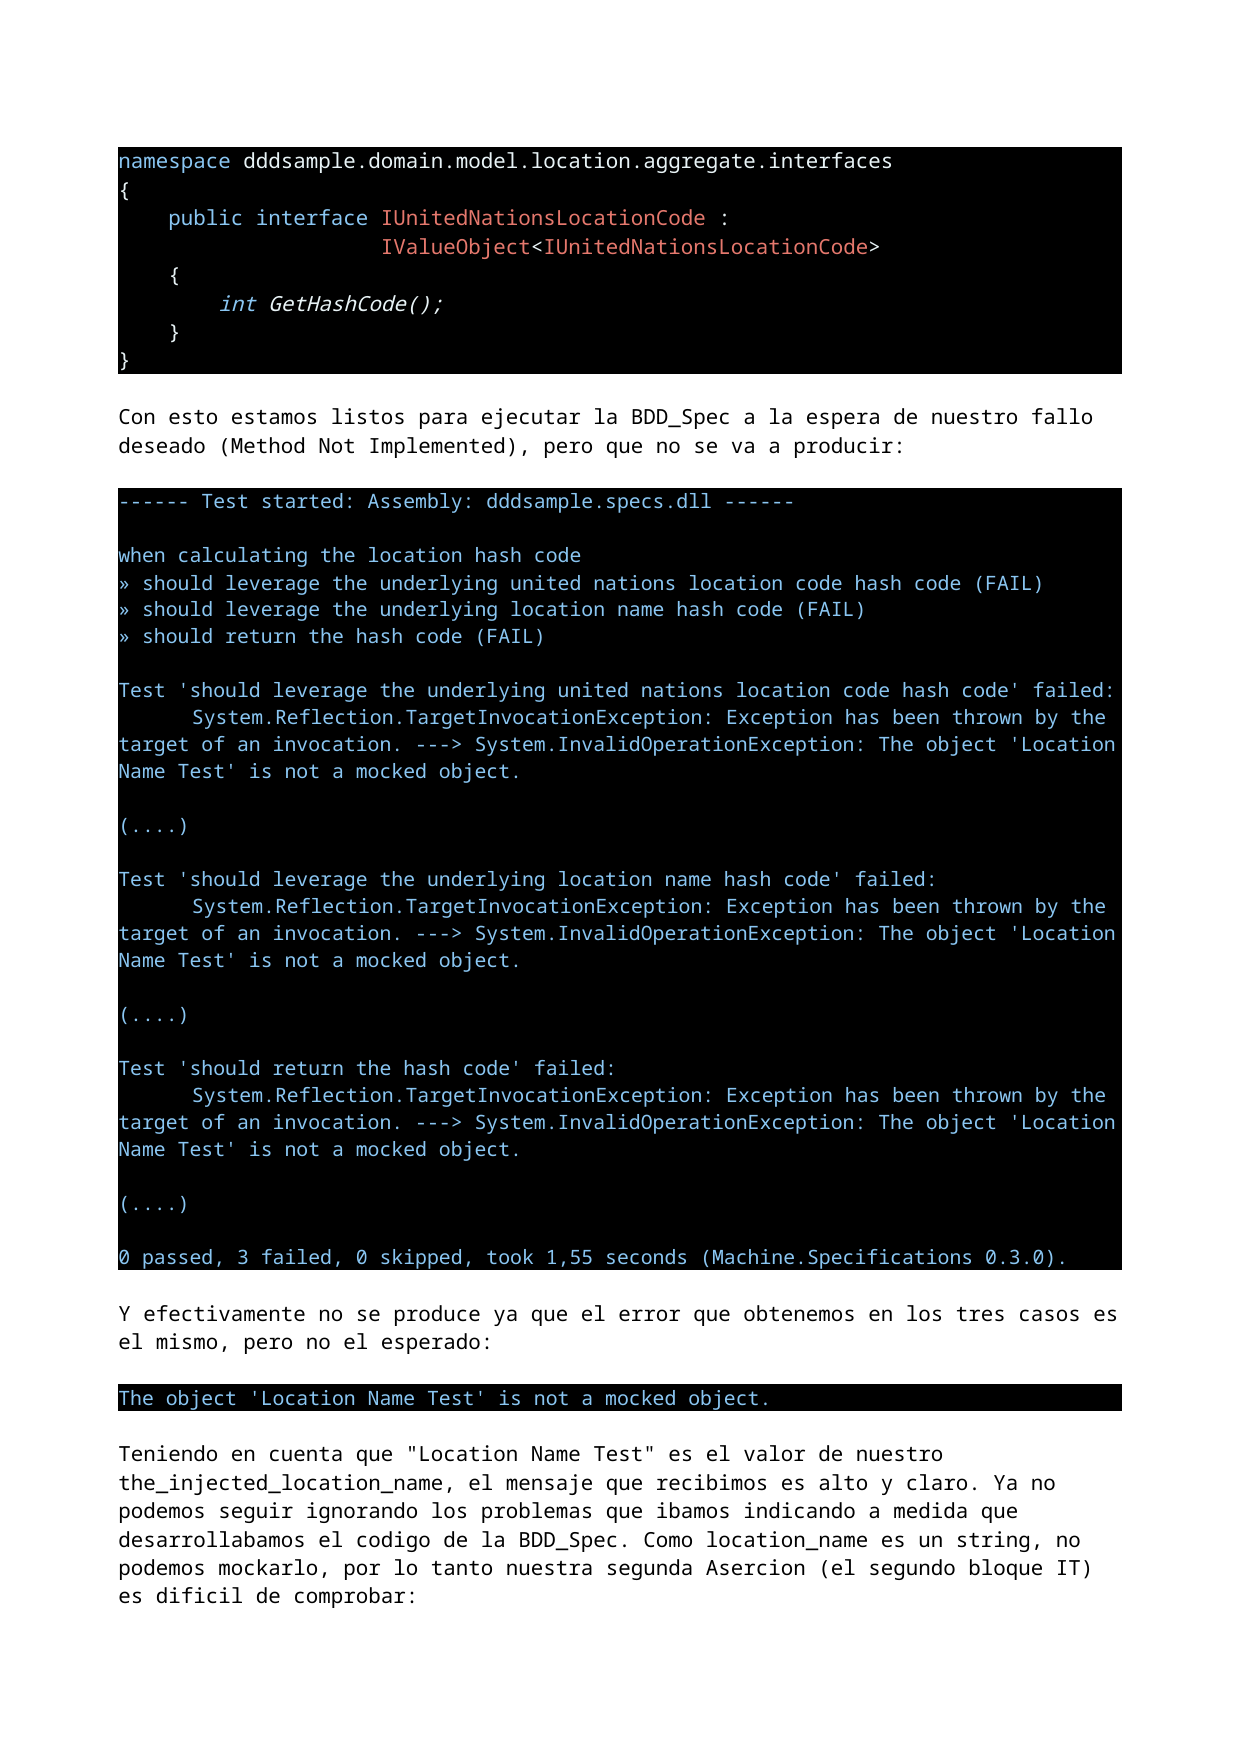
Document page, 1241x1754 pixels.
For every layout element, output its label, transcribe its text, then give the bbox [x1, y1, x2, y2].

text » should return the hash code (FAIL) [118, 623, 1122, 650]
text (....) [118, 812, 1122, 838]
text int GetHashCode(); [118, 289, 1122, 317]
text IValueObject<IUnitedNationsLocationCode> [118, 232, 1122, 260]
text Test 'should leverage the underlying location name hash code' failed: [118, 866, 1122, 892]
text namespace dddsample.domain.model.location.aggregate.interfaces [118, 147, 1122, 175]
text when calculating the location hash code [118, 542, 1122, 569]
text The object 'Location Name Test' is not a mocked object. [118, 1384, 1122, 1411]
text 0 passed, 3 failed, 0 skipped, took 1,55 seconds (Machine.Specifications 0.3.0). [118, 1243, 1122, 1270]
text Test 'should return the hash code' failed: [118, 1054, 1122, 1081]
text Con esto estamos listos para ejecutar la BDD_Spec a la espera de nuestro fallo deseado (Method Not Implemented), pero que no se va a producir: [118, 402, 1122, 459]
text System.Reflection.TargetInvocationException: Exception has been thrown by the target of an invocation. ---> System.InvalidOperationException: The object 'Location Name Test' is not a mocked object. [118, 1081, 1122, 1162]
text Y efectivamente no se produce ya que el error que obtenemos en los tres casos es el mismo, pero no el esperado: [118, 1299, 1122, 1356]
text (....) [118, 1189, 1122, 1216]
text Teniendo en cuenta que "Location Name Test" es el valor de nuestro the_injected_location_name, el mensaje que recibimos es alto y claro. Ya no podemos seguir ignorando los problemas que ibamos indicando a medida que desarrollabamos el codigo de la BDD_Spec. Como location_name es un string, no podemos mockarlo, por lo tanto nuestra segunda Asercion (el segundo bloque IT) es dificil de comprobar: [118, 1439, 1122, 1610]
text » should leverage the underlying united nations location code hash code (FAIL) [118, 569, 1122, 596]
text ------ Test started: Assembly: dddsample.specs.dll ------ [118, 488, 1122, 515]
text System.Reflection.TargetInvocationException: Exception has been thrown by the target of an invocation. ---> System.InvalidOperationException: The object 'Location Name Test' is not a mocked object. [118, 892, 1122, 973]
text System.Reflection.TargetInvocationException: Exception has been thrown by the target of an invocation. ---> System.InvalidOperationException: The object 'Location Name Test' is not a mocked object. [118, 704, 1122, 784]
text (....) [118, 1000, 1122, 1027]
text Test 'should leverage the underlying united nations location code hash code' failed: [118, 677, 1122, 704]
text { [118, 175, 1122, 203]
text } [118, 317, 1122, 346]
text » should leverage the underlying location name hash code (FAIL) [118, 596, 1122, 623]
text { [118, 260, 1122, 289]
text public interface IUnitedNationsLocationCode : [118, 203, 1122, 232]
text } [118, 346, 1122, 374]
